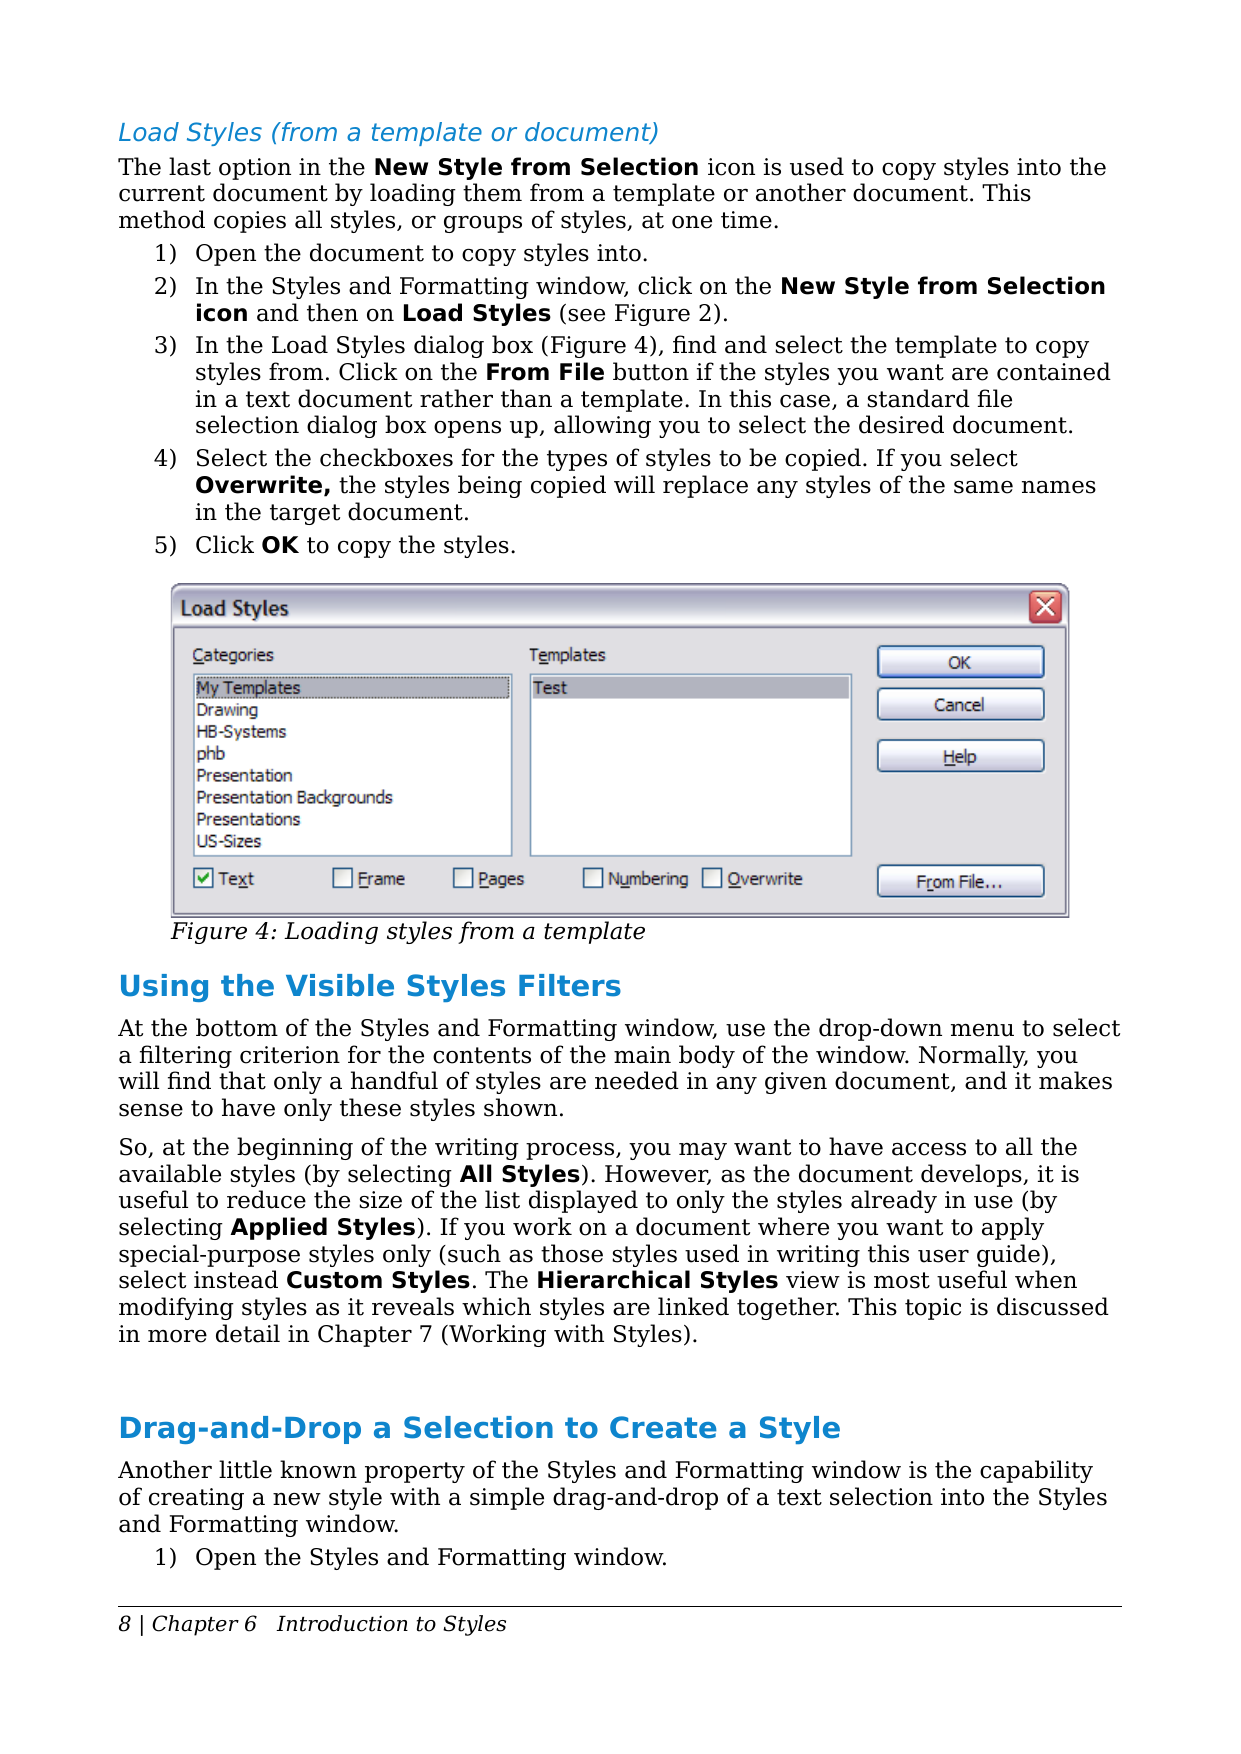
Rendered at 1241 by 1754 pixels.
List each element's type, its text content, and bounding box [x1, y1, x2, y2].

picture [170, 583, 1070, 918]
list Open the Styles and Formatting window. [177, 1544, 1122, 1571]
text At the bottom of the Styles and Formatting window, use the drop-down menu to select a filtering criterion for the contents of the main body of the window. Normally, you will find that only a handful of styles are needed in any given document, and it makes sense to have only these styles shown. [118, 1015, 1122, 1122]
subtitle Using the Visible Styles Filters [118, 969, 1122, 1003]
list Click OK to copy the styles. [177, 532, 1122, 558]
list In the Styles and Formatting window, click on the New Style from Selection icon and then on Load Styles (see Figure 2). [177, 273, 1122, 326]
list In the Load Styles dialog box (Figure 4), find and select the template to copy styles from. Click on the From File button if the styles you want are contained in a text document rather than a template. In this case, a standard file selection dialog box opens up, allowing you to select the desired document. [177, 333, 1122, 439]
text Figure 4: Loading styles from a template [171, 918, 1069, 944]
list Open the document to copy styles into. [177, 240, 1122, 267]
list Select the checkboxes for the types of styles to be copied. If you select Overwrite, the styles being copied will replace any styles of the same names in the target document. [177, 446, 1122, 526]
subtitle Load Styles (from a template or document) [118, 118, 1122, 147]
subtitle Drag-and-Drop a Selection to Create a Style [118, 1411, 1122, 1445]
list The last option in the New Style from Selection icon is used to copy styles into the current document by loading them from a template or another document. This method copies all styles, or groups of styles, at one time. [118, 154, 1122, 234]
text So, at the beginning of the writing process, you may want to have access to all the available styles (by selecting All Styles). However, as the document develops, it is useful to reduce the size of the list displayed to only the styles already in use (by selecting Applied Styles). If you work on a document where you want to apply special-purpose styles only (such as those styles used in writing this user guide), select instead Custom Styles. The Hierarchical Styles view is most useful when modifying styles as it reveals which styles are linked together. This topic is discussed in more detail in Chapter 7 (Working with Styles). [118, 1134, 1122, 1348]
list Another little known property of the Styles and Formatting window is the capability of creating a new style with a simple drag-and-drop of a text selection into the Styles and Formatting window. [118, 1457, 1122, 1537]
